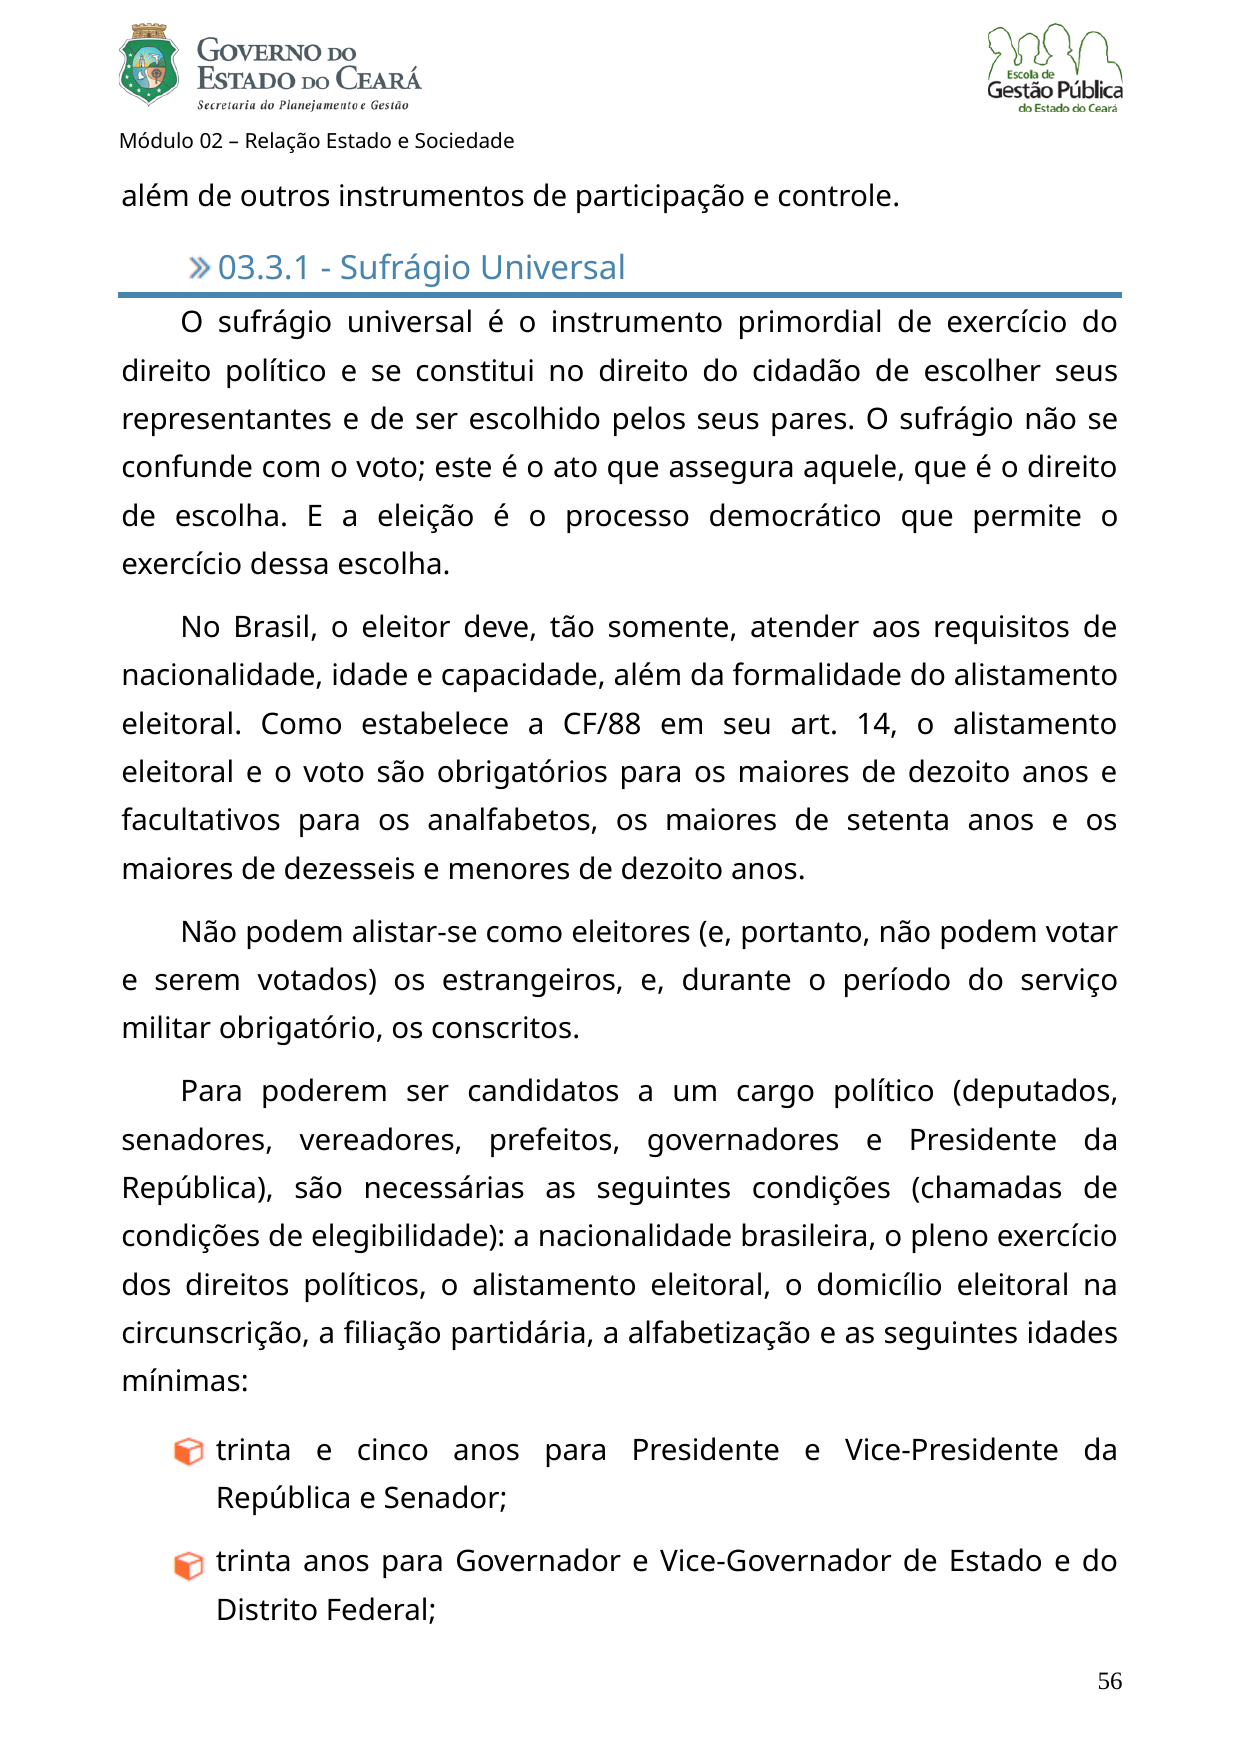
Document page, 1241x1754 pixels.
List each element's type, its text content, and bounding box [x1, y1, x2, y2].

text Para poderem ser candidatos a um cargo político (deputados, senadores, vereadores, prefeitos, governadores e Presidente da República), são necessárias as seguintes condições (chamadas de condições de elegibilidade): a nacionalidade brasileira, o pleno exercício dos direitos políticos, o alistamento eleitoral, o domicílio eleitoral na circunscrição, a filiação partidária, a alfabetização e as seguintes idades mínimas: [118, 1067, 1122, 1403]
picture [172, 1549, 206, 1583]
picture [118, 23, 1123, 112]
list trinta anos para Governador e Vice-Governador de Estado e do Distrito Federal; [177, 1537, 1122, 1632]
picture [172, 1435, 206, 1468]
subtitle 03.3.1 - Sufrágio Universal [118, 241, 1122, 292]
text O sufrágio universal é o instrumento primordial de exercício do direito político e se constitui no direito do cidadão de escolher seus representantes e de ser escolhido pelos seus pares. O sufrágio não se confunde com o voto; este é o ato que assegura aquele, que é o direito de escolha. E a eleição é o processo democrático que permite o exercício dessa escolha. [118, 298, 1122, 583]
text além de outros instrumentos de participação e controle. [118, 172, 1122, 218]
text Não podem alistar-se como eleitores (e, portanto, não podem votar e serem votados) os estrangeiros, e, durante o período do serviço militar obrigatório, os conscritos. [118, 907, 1122, 1047]
picture [180, 251, 218, 287]
text No Brasil, o eleitor deve, tão somente, atender aos requisitos de nacionalidade, idade e capacidade, além da formalidade do alistamento eleitoral. Como estabelece a CF/88 em seu art. 14, o alistamento eleitoral e o voto são obrigatórios para os maiores de dezoito anos e facultativos para os analfabetos, os maiores de setenta anos e os maiores de dezesseis e menores de dezoito anos. [118, 603, 1122, 888]
list trinta e cinco anos para Presidente e Vice-Presidente da República e Senador; [177, 1426, 1122, 1517]
